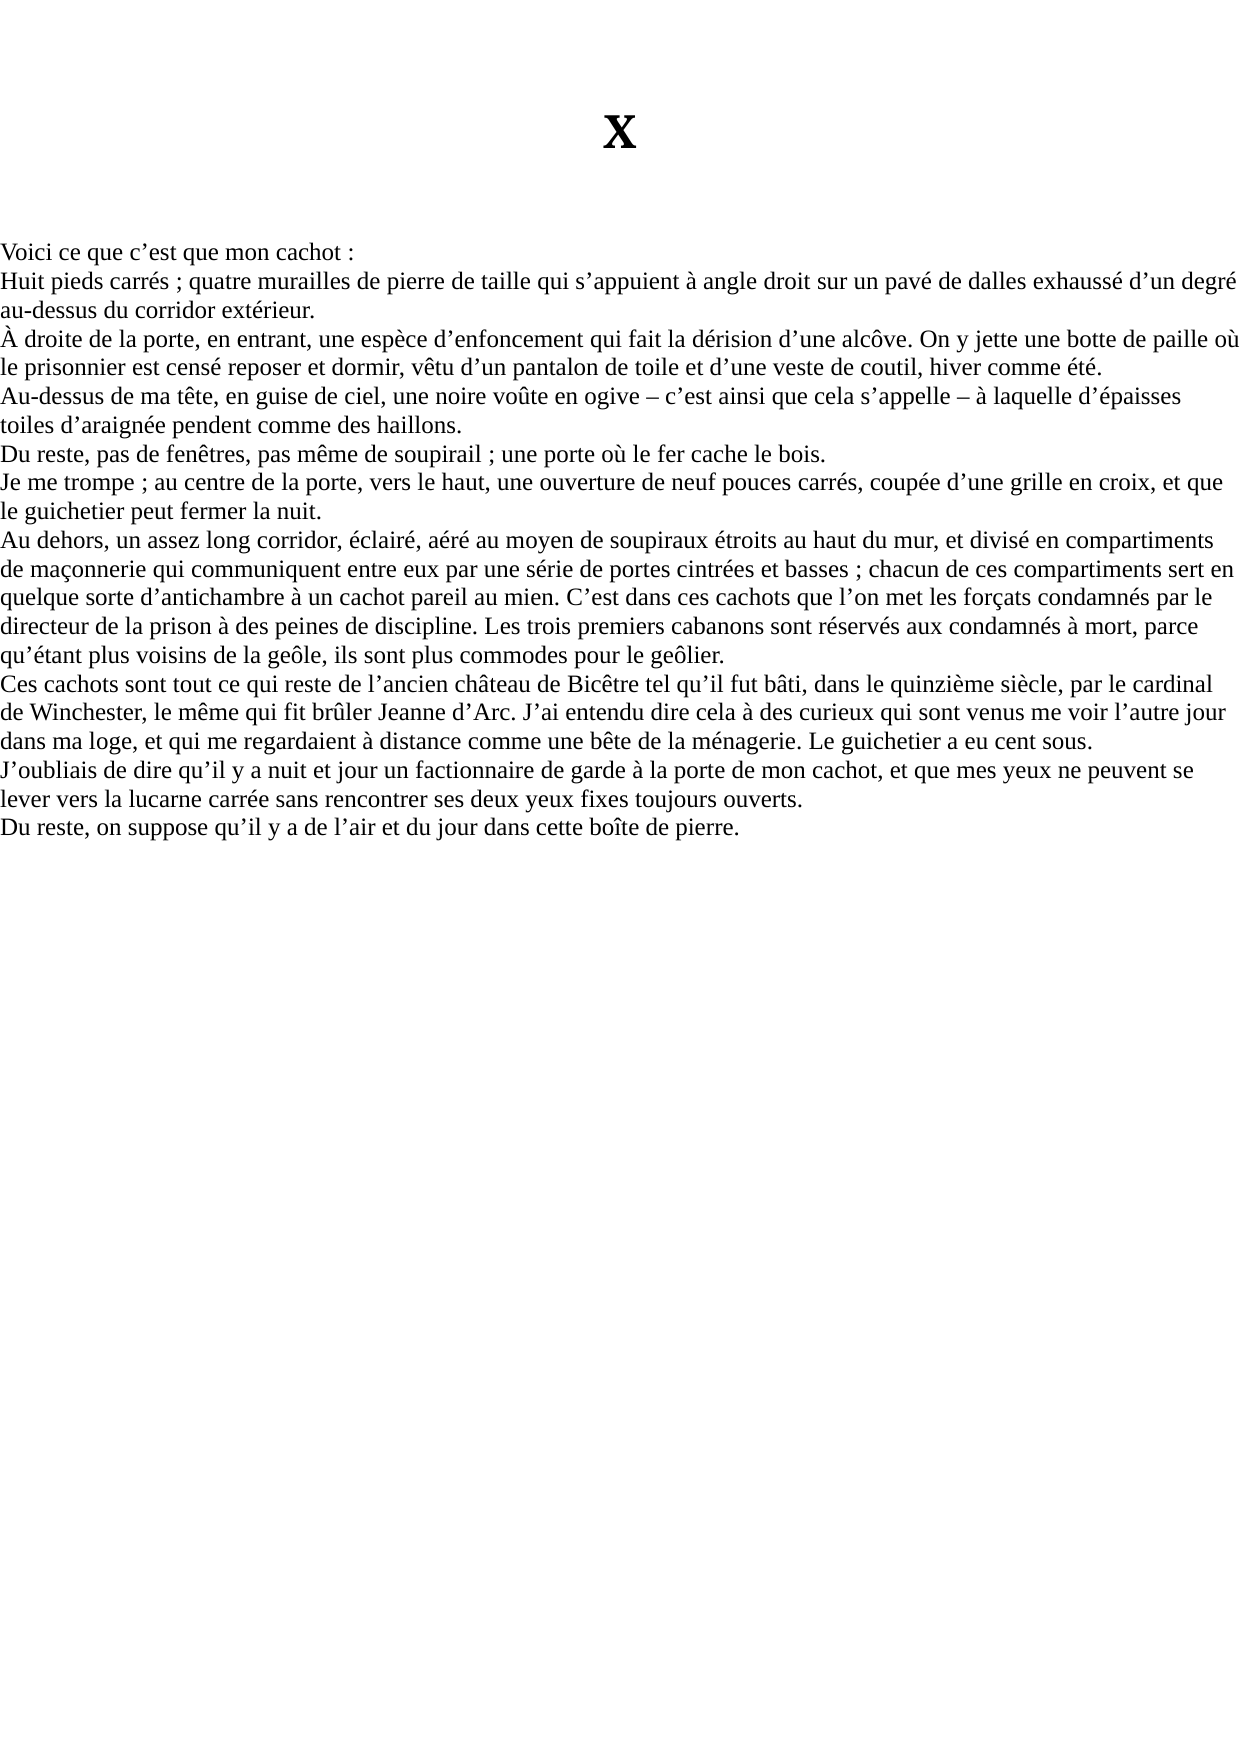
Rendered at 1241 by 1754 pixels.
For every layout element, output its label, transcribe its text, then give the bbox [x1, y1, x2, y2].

text Au dehors, un assez long corridor, éclairé, aéré au moyen de soupiraux étroits au haut du mur, et divisé en compartiments de maçonnerie qui communiquent entre eux par une série de portes cintrées et basses ; chacun de ces compartiments sert en quelque sorte d’antichambre à un cachot pareil au mien. C’est dans ces cachots que l’on met les forçats condamnés par le directeur de la prison à des peines de discipline. Les trois premiers cabanons sont réservés aux condamnés à mort, parce qu’étant plus voisins de la geôle, ils sont plus commodes pour le geôlier. [0, 525, 1240, 669]
text Huit pieds carrés ; quatre murailles de pierre de taille qui s’appuient à angle droit sur un pavé de dalles exhaussé d’un degré au-dessus du corridor extérieur. [0, 266, 1240, 324]
text Je me trompe ; au centre de la porte, vers le haut, une ouverture de neuf pouces carrés, coupée d’une grille en croix, et que le guichetier peut fermer la nuit. [0, 467, 1240, 525]
subtitle X [0, 100, 1240, 162]
text Ces cachots sont tout ce qui reste de l’ancien château de Bicêtre tel qu’il fut bâti, dans le quinzième siècle, par le cardinal de Winchester, le même qui fit brûler Jeanne d’Arc. J’ai entendu dire cela à des curieux qui sont venus me voir l’autre jour dans ma loge, et qui me regardaient à distance comme une bête de la ménagerie. Le guichetier a eu cent sous. [0, 669, 1240, 755]
text À droite de la porte, en entrant, une espèce d’enfoncement qui fait la dérision d’une alcôve. On y jette une botte de paille où le prisonnier est censé reposer et dormir, vêtu d’un pantalon de toile et d’une veste de coutil, hiver comme été. [0, 324, 1240, 381]
text J’oubliais de dire qu’il y a nuit et jour un factionnaire de garde à la porte de mon cachot, et que mes yeux ne peuvent se lever vers la lucarne carrée sans rencontrer ses deux yeux fixes toujours ouverts. [0, 755, 1240, 812]
text Du reste, on suppose qu’il y a de l’air et du jour dans cette boîte de pierre. [0, 812, 1240, 841]
text Au-dessus de ma tête, en guise de ciel, une noire voûte en ogive – c’est ainsi que cela s’appelle – à laquelle d’épaisses toiles d’araignée pendent comme des haillons. [0, 381, 1240, 439]
text Voici ce que c’est que mon cachot : [0, 237, 1240, 266]
text Du reste, pas de fenêtres, pas même de soupirail ; une porte où le fer cache le bois. [0, 439, 1240, 467]
